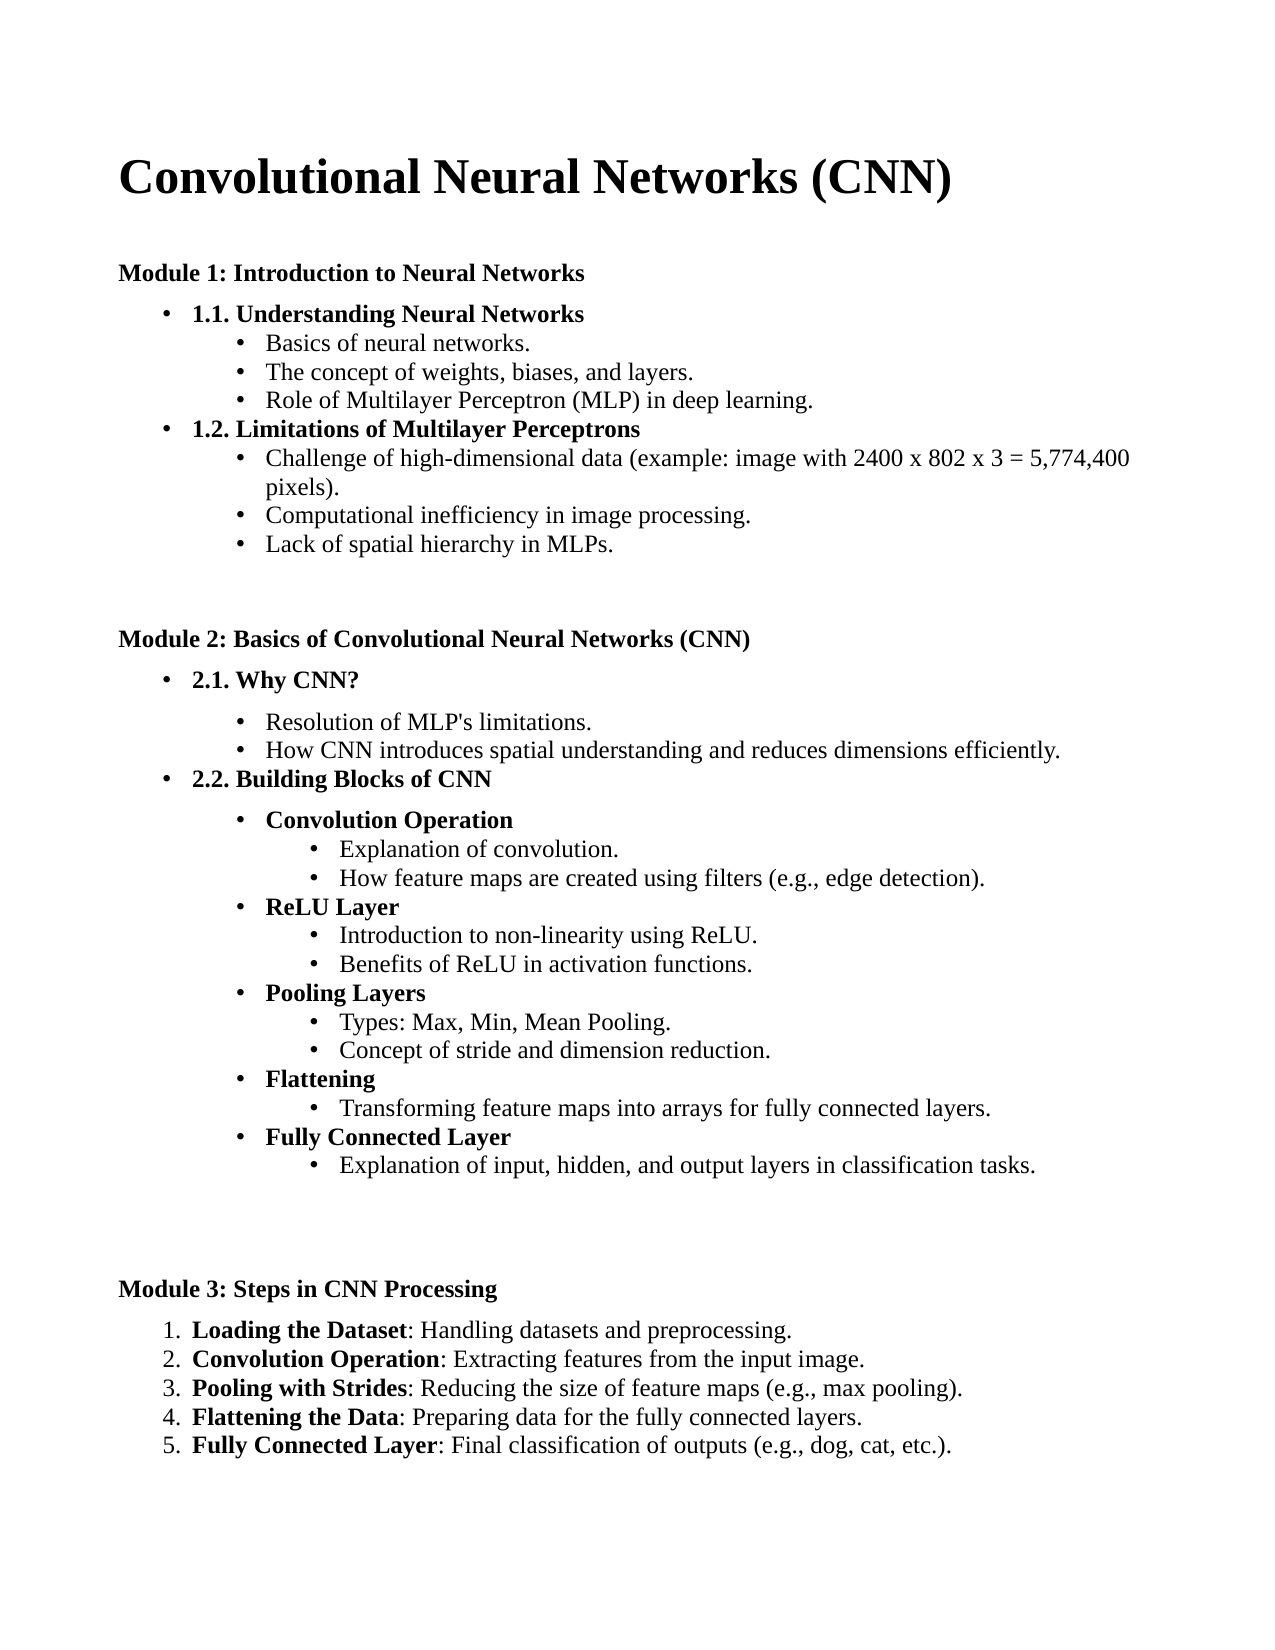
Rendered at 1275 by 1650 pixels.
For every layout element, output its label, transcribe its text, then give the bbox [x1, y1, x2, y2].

text Convolutional Neural Networks (CNN) [118, 147, 1157, 204]
list Flattening [236, 1064, 1157, 1093]
list Convolution Operation [236, 806, 1157, 834]
list 1.1. Understanding Neural Networks [162, 299, 1157, 328]
list Role of Multilayer Perceptron (MLP) in deep learning. [236, 386, 1157, 414]
list Benefits of ReLU in activation functions. [309, 949, 1157, 978]
list Transforming feature maps into arrays for fully connected layers. [309, 1093, 1157, 1122]
list Fully Connected Layer: Final classification of outputs (e.g., dog, cat, etc.). [162, 1431, 1157, 1459]
list Pooling with Strides: Reducing the size of feature maps (e.g., max pooling). [162, 1373, 1157, 1402]
list How CNN introduces spatial understanding and reduces dimensions efficiently. [236, 736, 1157, 764]
subtitle Module 3: Steps in CNN Processing [118, 1274, 1157, 1303]
list Challenge of high-dimensional data (example: image with 2400 x 802 x 3 = 5,774,400 pixels). [236, 443, 1157, 501]
list Fully Connected Layer [236, 1122, 1157, 1151]
list Resolution of MLP's limitations. [236, 707, 1157, 736]
list Loading the Dataset: Handling datasets and preprocessing. [162, 1316, 1157, 1344]
list Pooling Layers [236, 978, 1157, 1007]
list Convolution Operation: Extracting features from the input image. [162, 1344, 1157, 1373]
list How feature maps are created using filters (e.g., edge detection). [309, 863, 1157, 892]
list Lack of spatial hierarchy in MLPs. [236, 529, 1157, 558]
list ReLU Layer [236, 892, 1157, 921]
list Computational inefficiency in image processing. [236, 501, 1157, 529]
list 1.2. Limitations of Multilayer Perceptrons [162, 414, 1157, 443]
list 2.1. Why CNN? [162, 666, 1157, 694]
list Concept of stride and dimension reduction. [309, 1036, 1157, 1064]
subtitle Module 1: Introduction to Neural Networks [118, 258, 1157, 287]
list 2.2. Building Blocks of CNN [162, 764, 1157, 793]
list The concept of weights, biases, and layers. [236, 357, 1157, 386]
list Flattening the Data: Preparing data for the fully connected layers. [162, 1402, 1157, 1431]
list Basics of neural networks. [236, 328, 1157, 357]
list Explanation of convolution. [309, 834, 1157, 863]
list Types: Max, Min, Mean Pooling. [309, 1007, 1157, 1036]
list Introduction to non-linearity using ReLU. [309, 921, 1157, 949]
list Explanation of input, hidden, and output layers in classification tasks. [309, 1151, 1157, 1179]
subtitle Module 2: Basics of Convolutional Neural Networks (CNN) [118, 624, 1157, 653]
